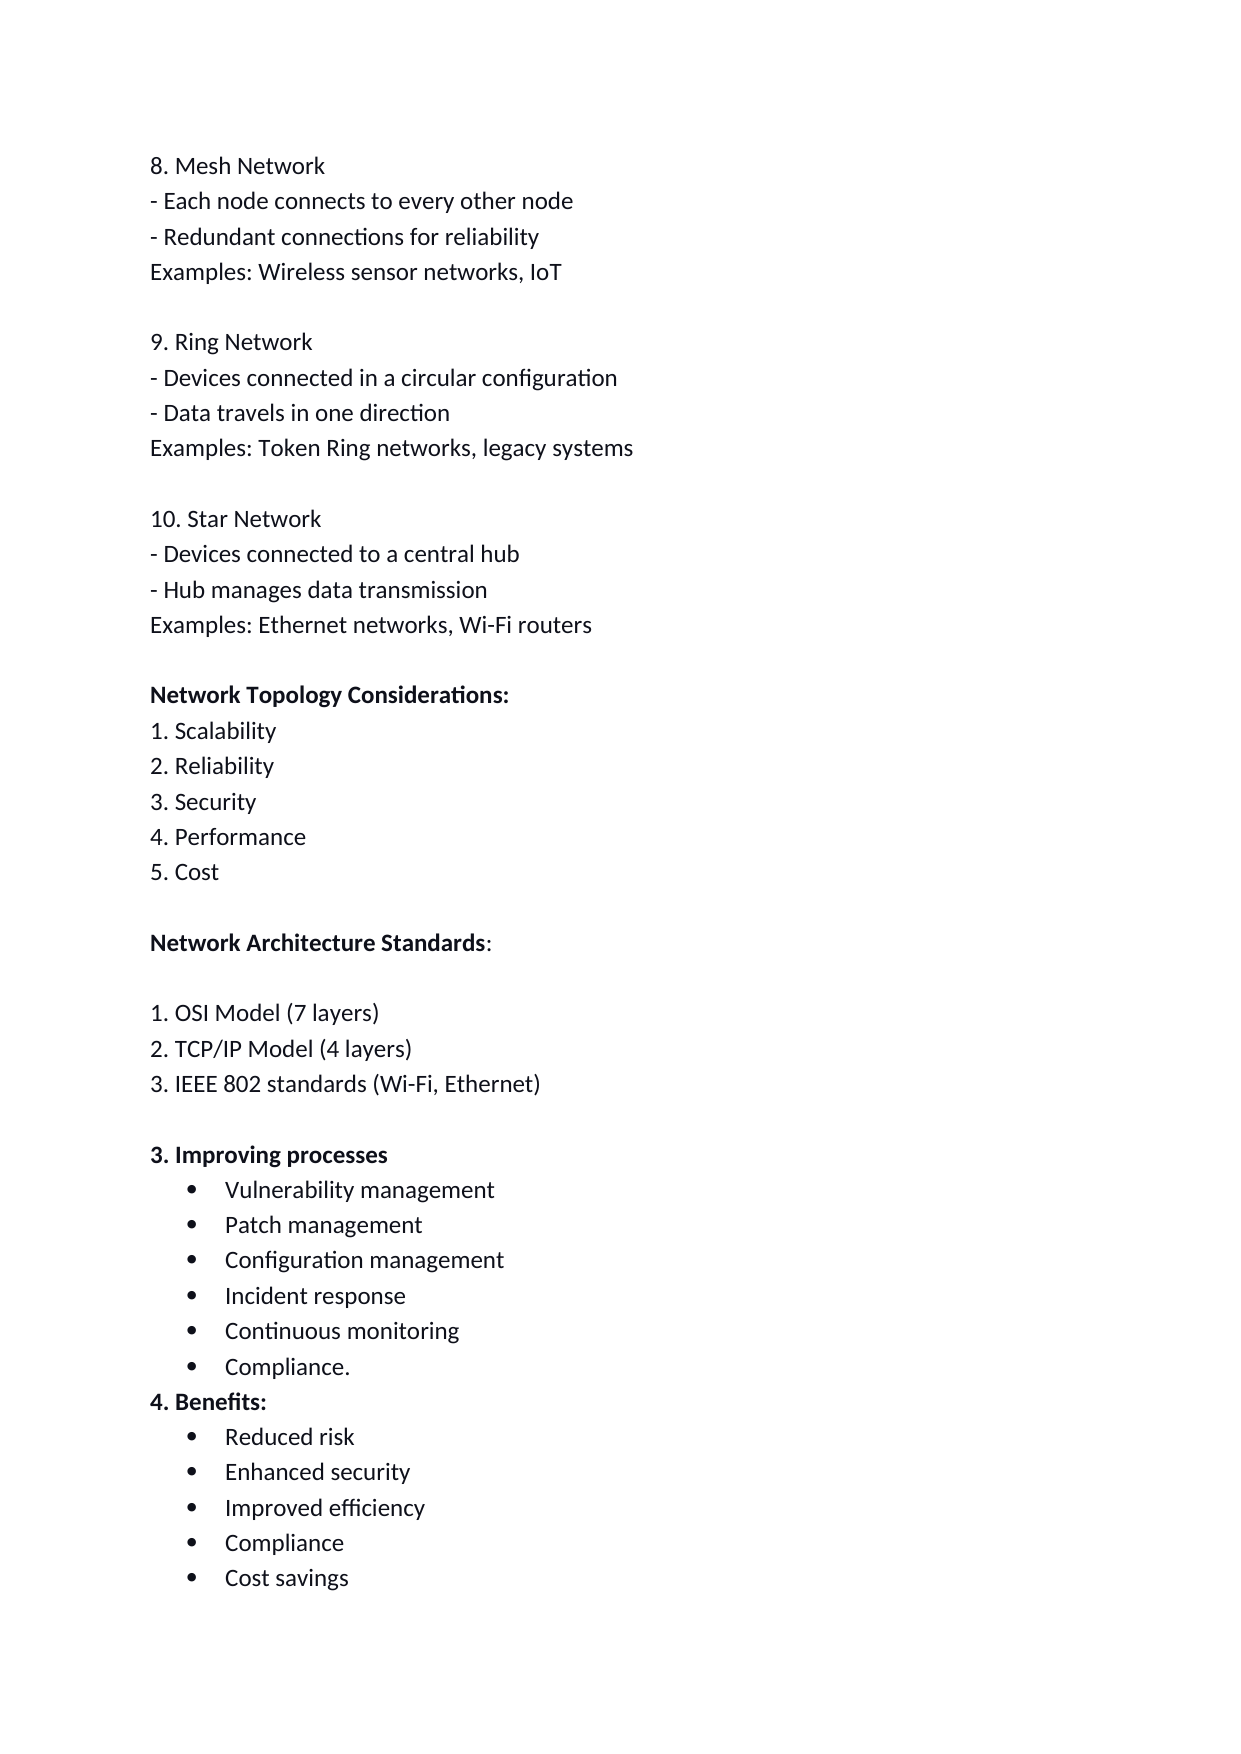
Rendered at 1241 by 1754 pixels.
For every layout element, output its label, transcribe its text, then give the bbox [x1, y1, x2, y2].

text 8. Mesh Network [150, 150, 1090, 181]
list Improved efficiency [187, 1492, 1090, 1522]
text 2. Reliability [150, 750, 1090, 781]
text 1. OSI Model (7 layers) [150, 997, 1090, 1028]
list Cost savings [187, 1562, 1090, 1593]
list Patch management [187, 1209, 1090, 1240]
text 2. TCP/IP Model (4 layers) [150, 1033, 1090, 1063]
list Enhanced security [187, 1457, 1090, 1487]
list Continuous monitoring [187, 1315, 1090, 1346]
text Examples: Wireless sensor networks, IoT [150, 256, 1090, 286]
text 1. Scalability [150, 715, 1090, 746]
list Incident response [187, 1280, 1090, 1311]
text Network Topology Considerations: [150, 680, 1090, 710]
text - Each node connects to every other node [150, 185, 1090, 216]
list Compliance. [187, 1351, 1090, 1381]
text 9. Ring Network [150, 327, 1090, 357]
text 10. Star Network [150, 503, 1090, 534]
list Reduced risk [187, 1421, 1090, 1452]
text Examples: Token Ring networks, legacy systems [150, 432, 1090, 463]
text Examples: Ethernet networks, Wi-Fi routers [150, 609, 1090, 639]
list Vulnerability management [187, 1174, 1090, 1204]
text 3. Security [150, 786, 1090, 816]
text - Devices connected in a circular configuration [150, 362, 1090, 392]
list Configuration management [187, 1245, 1090, 1275]
text - Redundant connections for reliability [150, 221, 1090, 251]
text 5. Cost [150, 856, 1090, 887]
text 3. IEEE 802 standards (Wi-Fi, Ethernet) [150, 1068, 1090, 1099]
text - Hub manages data transmission [150, 574, 1090, 604]
text - Data travels in one direction [150, 397, 1090, 428]
text 4. Benefits: [150, 1386, 1090, 1416]
text 3. Improving processes [150, 1139, 1090, 1169]
list Compliance [187, 1527, 1090, 1558]
text 4. Performance [150, 821, 1090, 851]
text - Devices connected to a central hub [150, 538, 1090, 569]
text Network Architecture Standards: [150, 927, 1090, 957]
